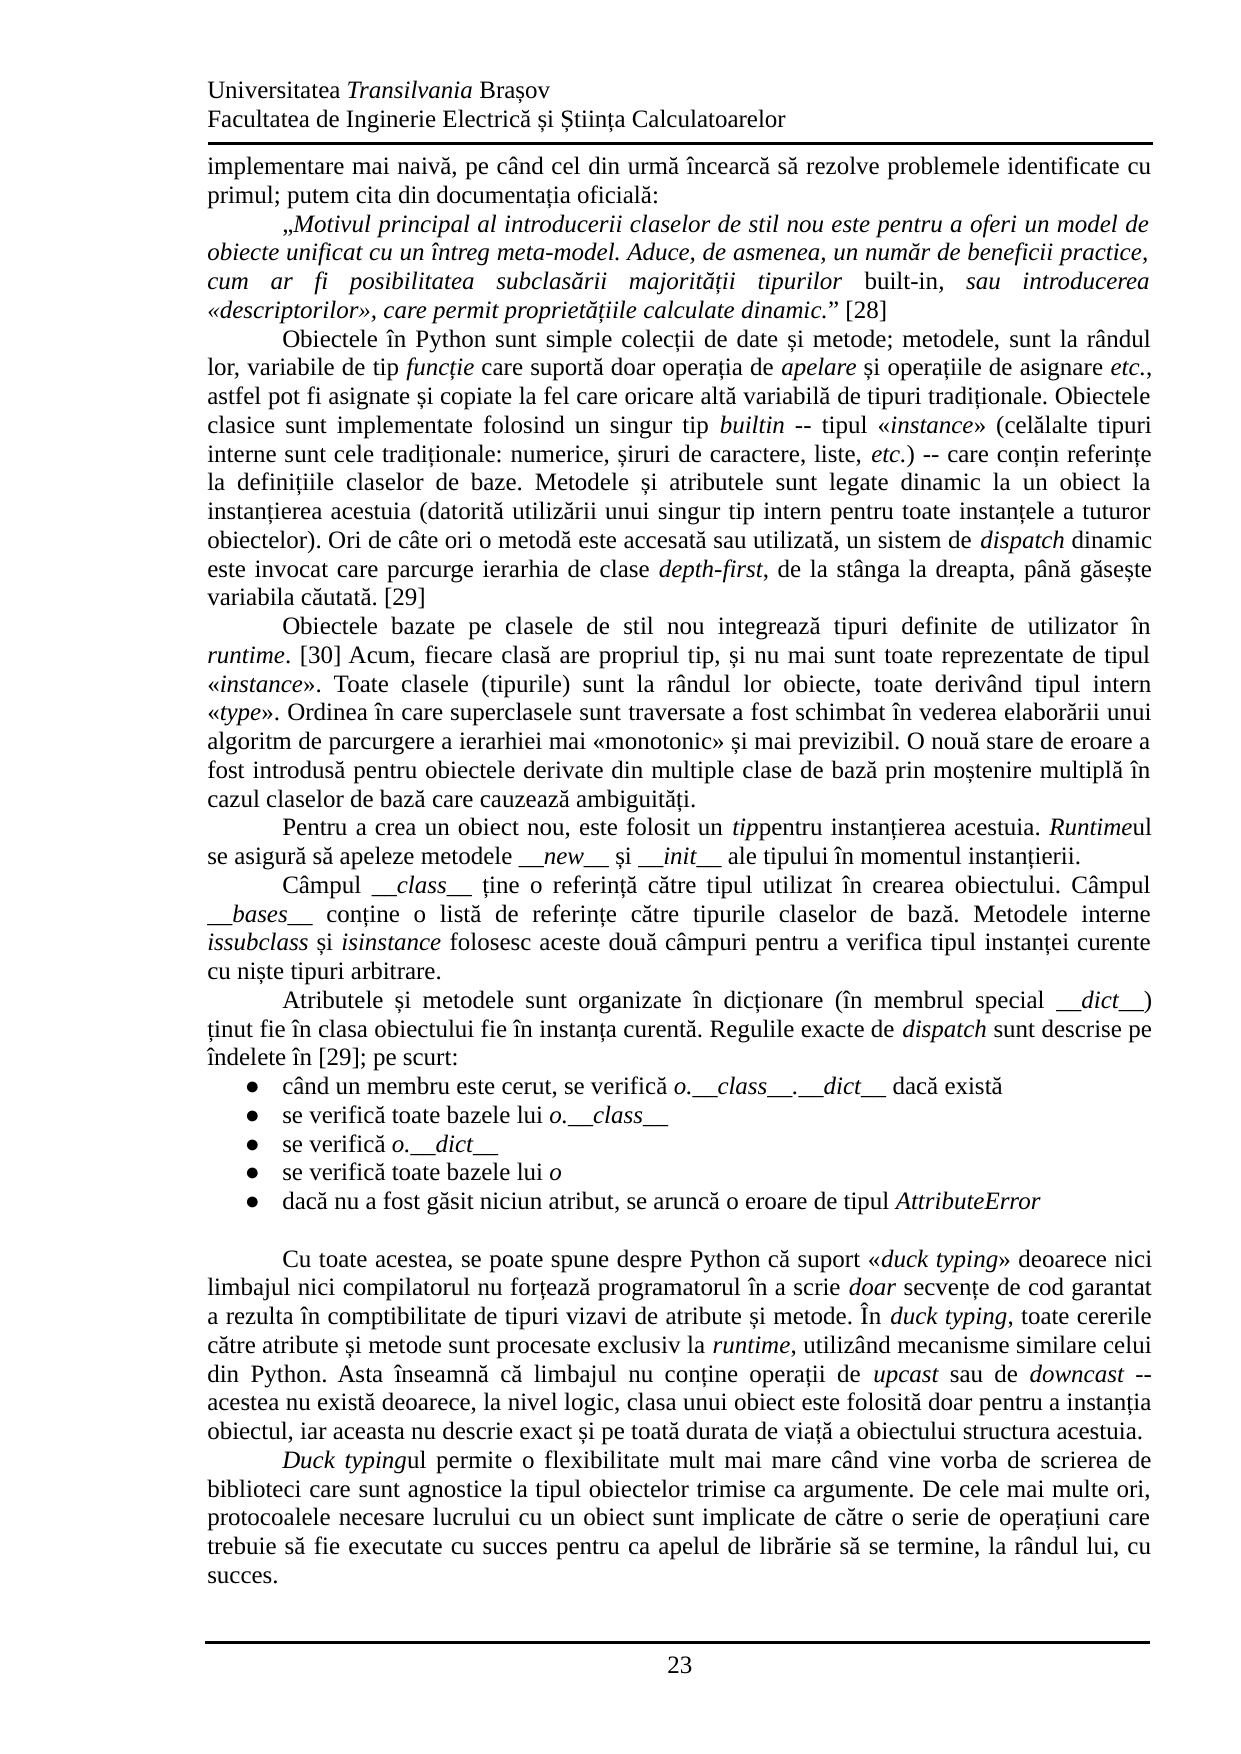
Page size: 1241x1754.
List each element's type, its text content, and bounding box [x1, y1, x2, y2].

text Câmpul __class__ ține o referință către tipul utilizat în crearea obiectului. Câmpul __bases__ conține o listă de referințe către tipurile claselor de bază. Metodele interne issubclass și isinstance folosesc aceste două câmpuri pentru a verifica tipul instanței curente cu niște tipuri arbitrare. [207, 870, 1152, 985]
text „Motivul principal al introducerii claselor de stil nou este pentru a oferi un model de obiecte unificat cu un întreg meta-model. Aduce, de asmenea, un număr de beneficii practice, cum ar fi posibilitatea subclasării majorității tipurilor built-in, sau introducerea «descriptorilor», care permit proprietățiile calculate dinamic.” [28] [207, 209, 1152, 324]
text Obiectele bazate pe clasele de stil nou integrează tipuri definite de utilizator în runtime. [30] Acum, fiecare clasă are propriul tip, și nu mai sunt toate reprezentate de tipul «instance». Toate clasele (tipurile) sunt la rândul lor obiecte, toate derivând tipul intern «type». Ordinea în care superclasele sunt traversate a fost schimbat în vederea elaborării unui algoritm de parcurgere a ierarhiei mai «monotonic» și mai previzibil. O nouă stare de eroare a fost introdusă pentru obiectele derivate din multiple clase de bază prin moștenire multiplă în cazul claselor de bază care cauzează ambiguități. [207, 611, 1152, 812]
text Atributele și metodele sunt organizate în dicționare (în membrul special __dict__) ținut fie în clasa obiectului fie în instanța curentă. Regulile exacte de dispatch sunt descrise pe îndelete în [29]; pe scurt: [207, 985, 1152, 1071]
text Pentru a crea un obiect nou, este folosit un tippentru instanțierea acestuia. Runtimeul se asigură să apeleze metodele __new__ și __init__ ale tipului în momentul instanțierii. [207, 812, 1152, 870]
text Obiectele în Python sunt simple colecții de date și metode; metodele, sunt la rândul lor, variabile de tip funcție care suportă doar operația de apelare și operațiile de asignare etc., astfel pot fi asignate și copiate la fel care oricare altă variabilă de tipuri tradiționale. Obiectele clasice sunt implementate folosind un singur tip builtin -- tipul «instance» (celălalte tipuri interne sunt cele tradiționale: numerice, șiruri de caractere, liste, etc.) -- care conțin referințe la definițiile claselor de baze. Metodele și atributele sunt legate dinamic la un obiect la instanțierea acestuia (datorită utilizării unui singur tip intern pentru toate instanțele a tuturor obiectelor). Ori de câte ori o metodă este accesată sau utilizată, un sistem de dispatch dinamic este invocat care parcurge ierarhia de clase depth-first, de la stânga la dreapta, până găsește variabila căutată. [29] [207, 324, 1152, 611]
list dacă nu a fost găsit niciun atribut, se aruncă o eroare de tipul AttributeError [244, 1186, 1152, 1215]
text Duck typingul permite o flexibilitate mult mai mare când vine vorba de scrierea de biblioteci care sunt agnostice la tipul obiectelor trimise ca argumente. De cele mai multe ori, protocoalele necesare lucrului cu un obiect sunt implicate de către o serie de operațiuni care trebuie să fie executate cu succes pentru ca apelul de librărie să se termine, la rândul lui, cu succes. [207, 1445, 1152, 1589]
list se verifică o.__dict__ [244, 1129, 1152, 1157]
list se verifică toate bazele lui o [244, 1157, 1152, 1186]
text implementare mai naivă, pe când cel din urmă încearcă să rezolve problemele identificate cu primul; putem cita din documentația oficială: [207, 151, 1152, 209]
list se verifică toate bazele lui o.__class__ [244, 1100, 1152, 1129]
text Cu toate acestea, se poate spune despre Python că suport «duck typing» deoarece nici limbajul nici compilatorul nu forțează programatorul în a scrie doar secvențe de cod garantat a rezulta în comptibilitate de tipuri vizavi de atribute și metode. În duck typing, toate cererile către atribute și metode sunt procesate exclusiv la runtime, utilizând mecanisme similare celui din Python. Asta înseamnă că limbajul nu conține operații de upcast sau de downcast -- acestea nu există deoarece, la nivel logic, clasa unui obiect este folosită doar pentru a instanția obiectul, iar aceasta nu descrie exact și pe toată durata de viață a obiectului structura acestuia. [207, 1244, 1152, 1445]
list când un membru este cerut, se verifică o.__class__.__dict__ dacă există [244, 1071, 1152, 1100]
